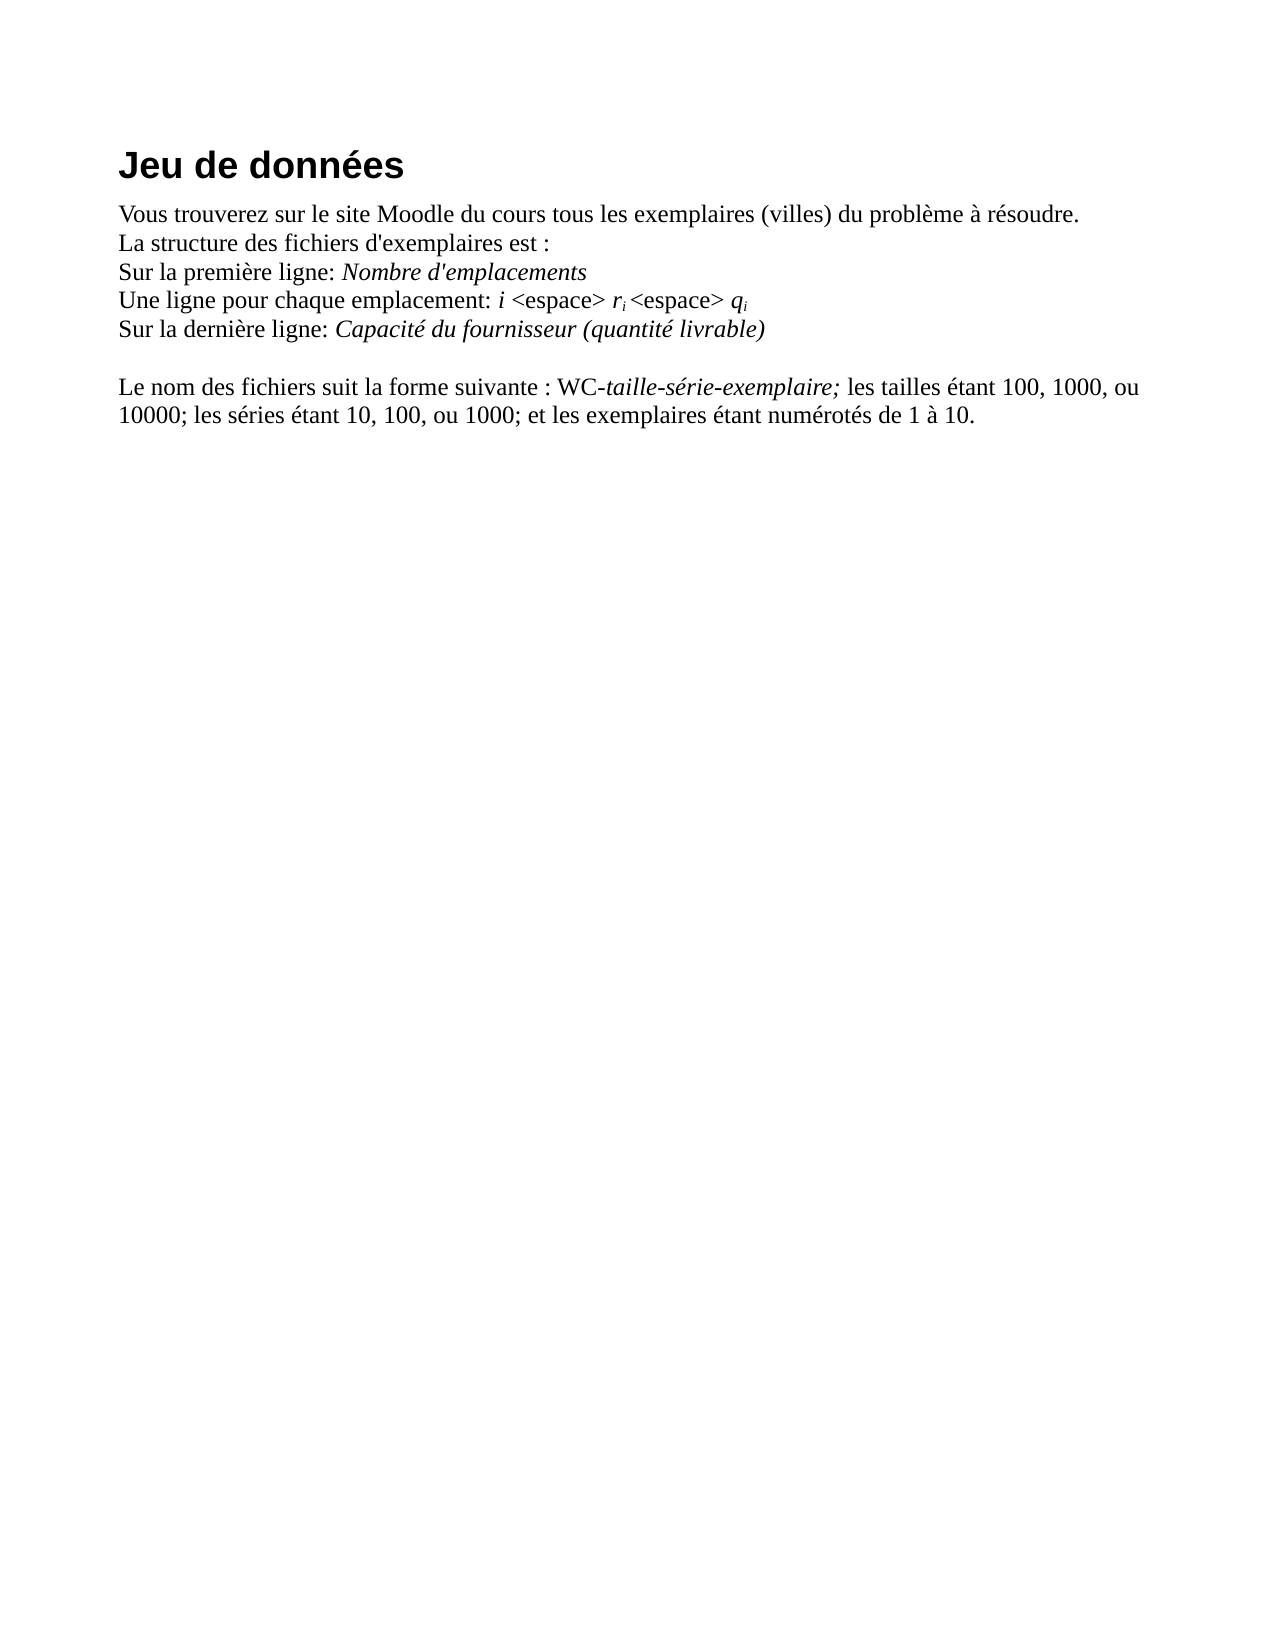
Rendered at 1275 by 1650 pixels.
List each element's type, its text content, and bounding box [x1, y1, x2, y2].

text Le nom des fichiers suit la forme suivante : WC-taille-série-exemplaire; les tailles étant 100, 1000, ou 10000; les séries étant 10, 100, ou 1000; et les exemplaires étant numérotés de 1 à 10. [118, 372, 1157, 429]
text Sur la dernière ligne: Capacité du fournisseur (quantité livrable) [118, 314, 1157, 343]
text La structure des fichiers d'exemplaires est : [118, 228, 1157, 257]
subtitle Jeu de données [118, 143, 1157, 187]
text Sur la première ligne: Nombre d'emplacements [118, 257, 1157, 286]
text Une ligne pour chaque emplacement: i <espace> ri <espace> qi [118, 286, 1157, 314]
text Vous trouverez sur le site Moodle du cours tous les exemplaires (villes) du problème à résoudre. [118, 199, 1157, 228]
